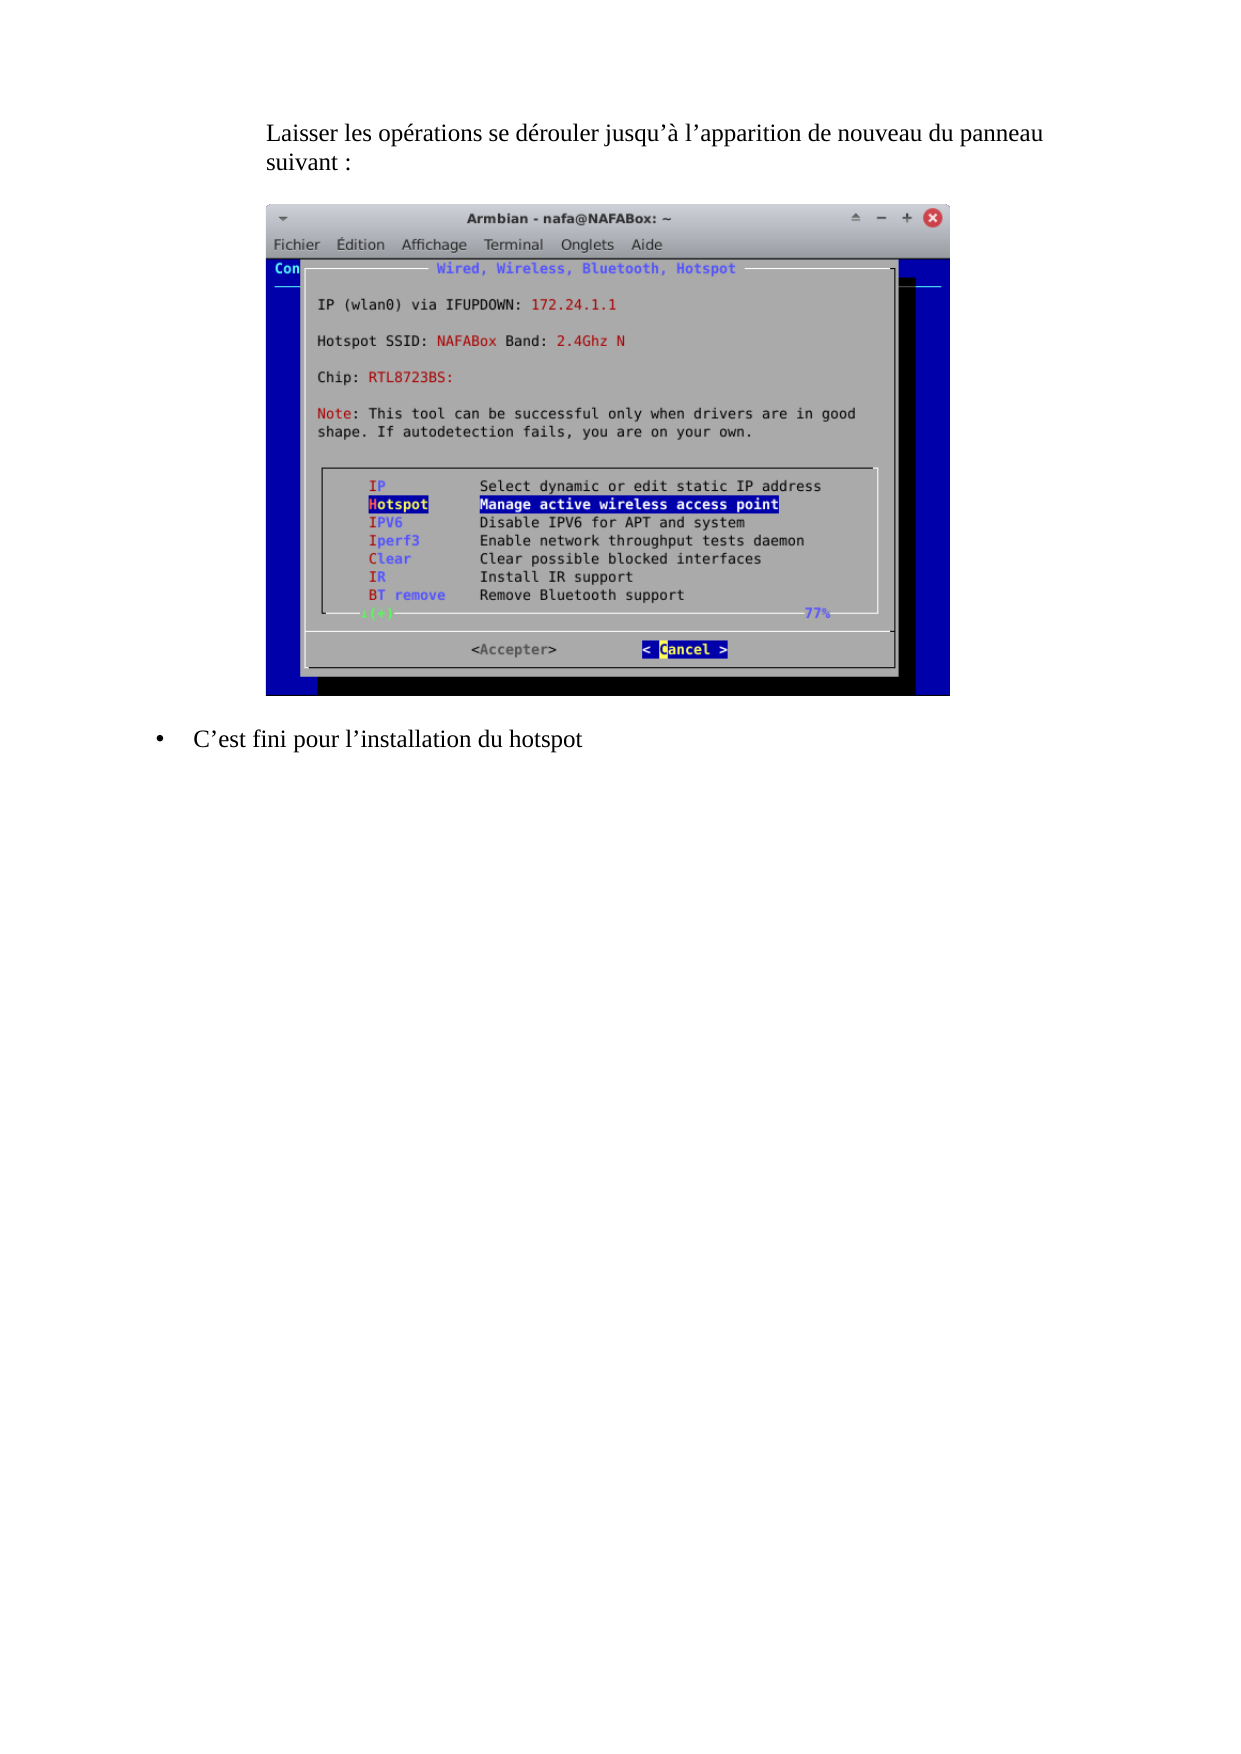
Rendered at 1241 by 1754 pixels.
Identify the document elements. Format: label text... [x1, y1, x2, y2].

text Laisser les opérations se dérouler jusqu’à l’apparition de nouveau du panneau suivant : [266, 118, 1122, 176]
list C’est fini pour l’installation du hotspot [156, 724, 1122, 753]
picture [265, 204, 950, 696]
